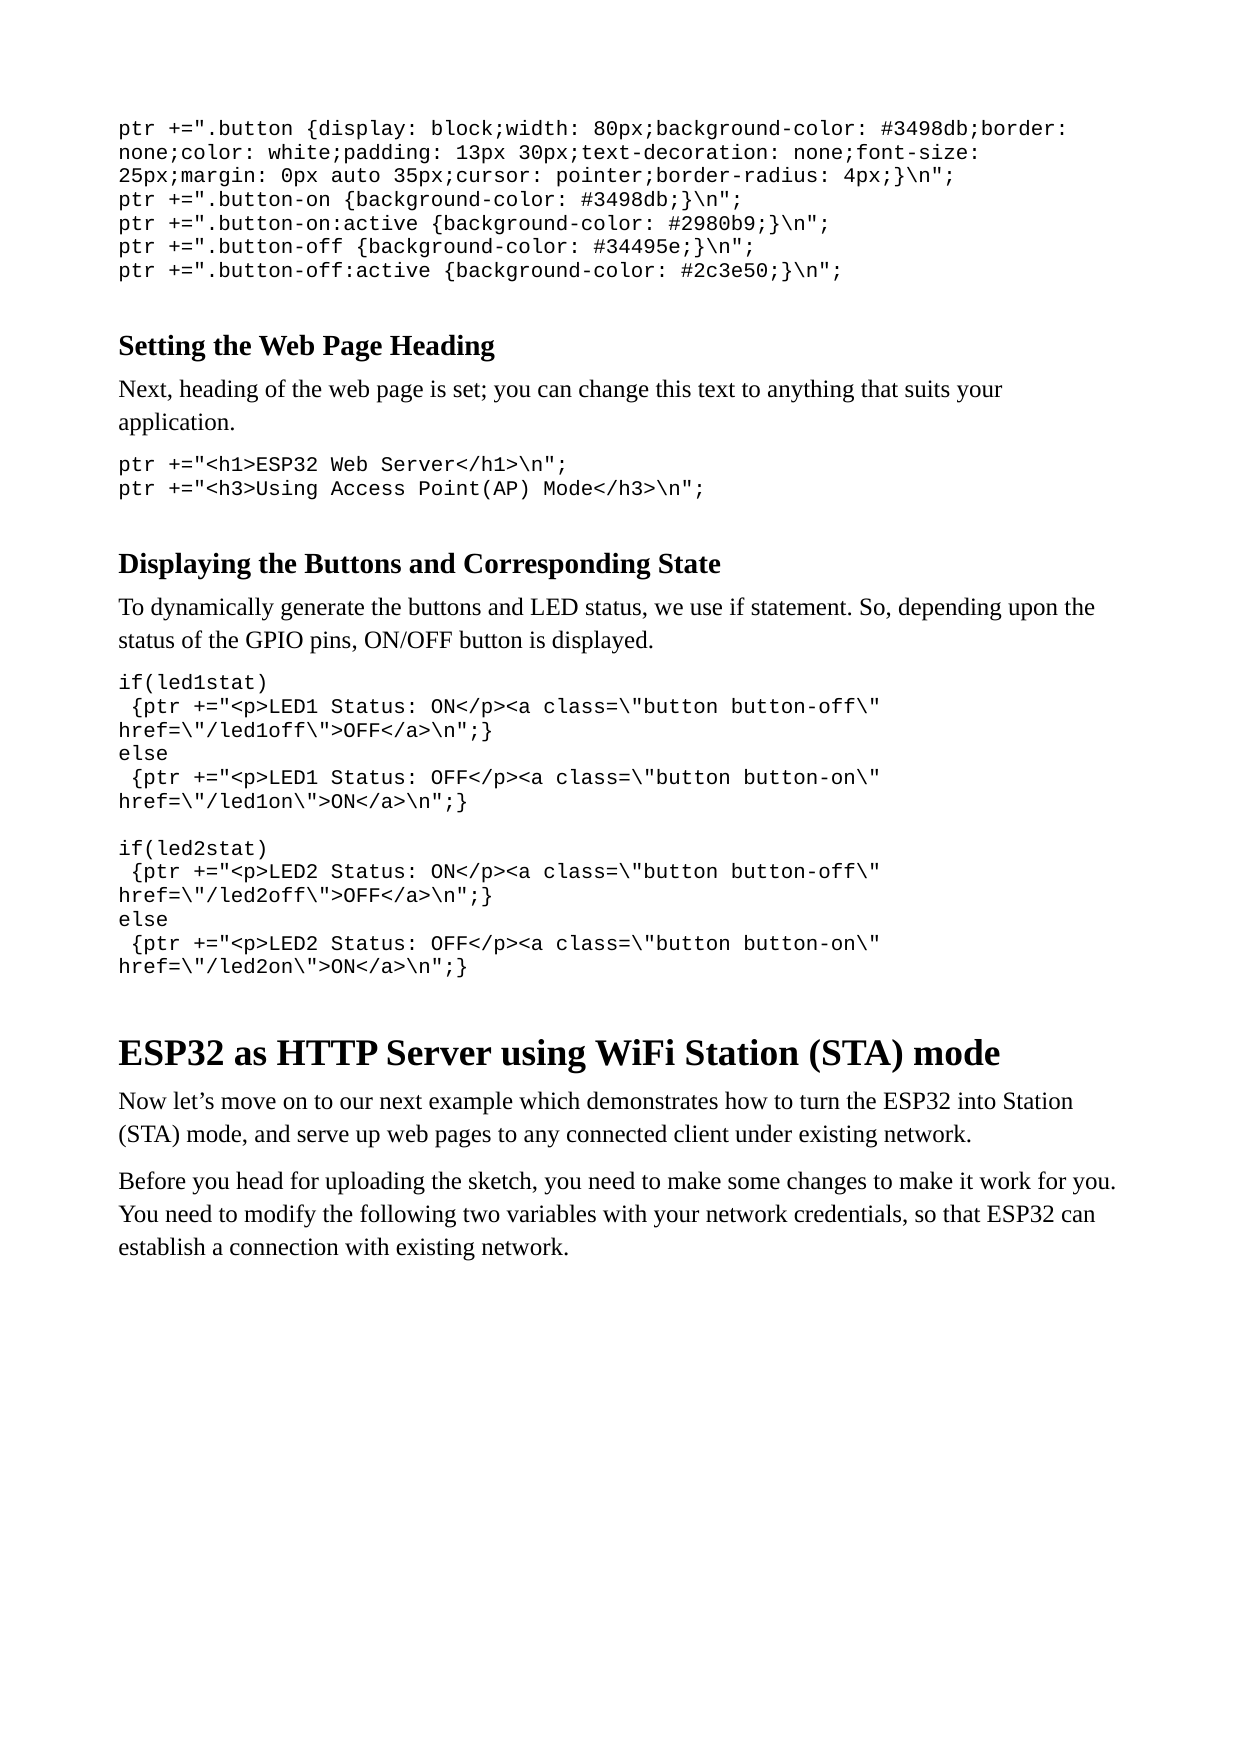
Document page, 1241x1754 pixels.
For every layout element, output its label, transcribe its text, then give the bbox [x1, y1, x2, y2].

subtitle ESP32 as HTTP Server using WiFi Station (STA) mode [118, 1030, 1122, 1073]
text Before you head for uploading the sketch, you need to make some changes to make it work for you. You need to modify the following two variables with your network credentials, so that ESP32 can establish a connection with existing network. [118, 1166, 1122, 1261]
text ptr +=".button-off:active {background-color: #2c3e50;}\n"; [118, 260, 1122, 284]
subtitle Setting the Web Page Heading [118, 328, 1122, 361]
text Now let’s move on to our next example which demonstrates how to turn the ESP32 into Station (STA) mode, and serve up web pages to any connected client under existing network. [118, 1086, 1122, 1147]
text {ptr +="<p>LED1 Status: ON</p><a class=\"button button-off\" href=\"/led1off\">OFF</a>\n";} [118, 696, 1122, 743]
text else [118, 909, 1122, 932]
text {ptr +="<p>LED1 Status: OFF</p><a class=\"button button-on\" href=\"/led1on\">ON</a>\n";} [118, 767, 1122, 814]
text ptr +=".button-on:active {background-color: #2980b9;}\n"; [118, 213, 1122, 236]
text else [118, 743, 1122, 767]
text {ptr +="<p>LED2 Status: OFF</p><a class=\"button button-on\" href=\"/led2on\">ON</a>\n";} [118, 932, 1122, 980]
text if(led1stat) [118, 672, 1122, 696]
subtitle Displaying the Buttons and Corresponding State [118, 546, 1122, 579]
text ptr +="<h1>ESP32 Web Server</h1>\n"; [118, 454, 1122, 478]
text Next, heading of the web page is set; you can change this text to anything that suits your application. [118, 374, 1122, 436]
text {ptr +="<p>LED2 Status: ON</p><a class=\"button button-off\" href=\"/led2off\">OFF</a>\n";} [118, 862, 1122, 909]
text ptr +=".button {display: block;width: 80px;background-color: #3498db;border: none;color: white;padding: 13px 30px;text-decoration: none;font-size: 25px;margin: 0px auto 35px;cursor: pointer;border-radius: 4px;}\n"; [118, 118, 1122, 189]
text ptr +=".button-off {background-color: #34495e;}\n"; [118, 236, 1122, 260]
text ptr +="<h3>Using Access Point(AP) Mode</h3>\n"; [118, 478, 1122, 502]
text if(led2stat) [118, 838, 1122, 862]
text ptr +=".button-on {background-color: #3498db;}\n"; [118, 189, 1122, 213]
text To dynamically generate the buttons and LED status, we use if statement. So, depending upon the status of the GPIO pins, ON/OFF button is displayed. [118, 592, 1122, 653]
